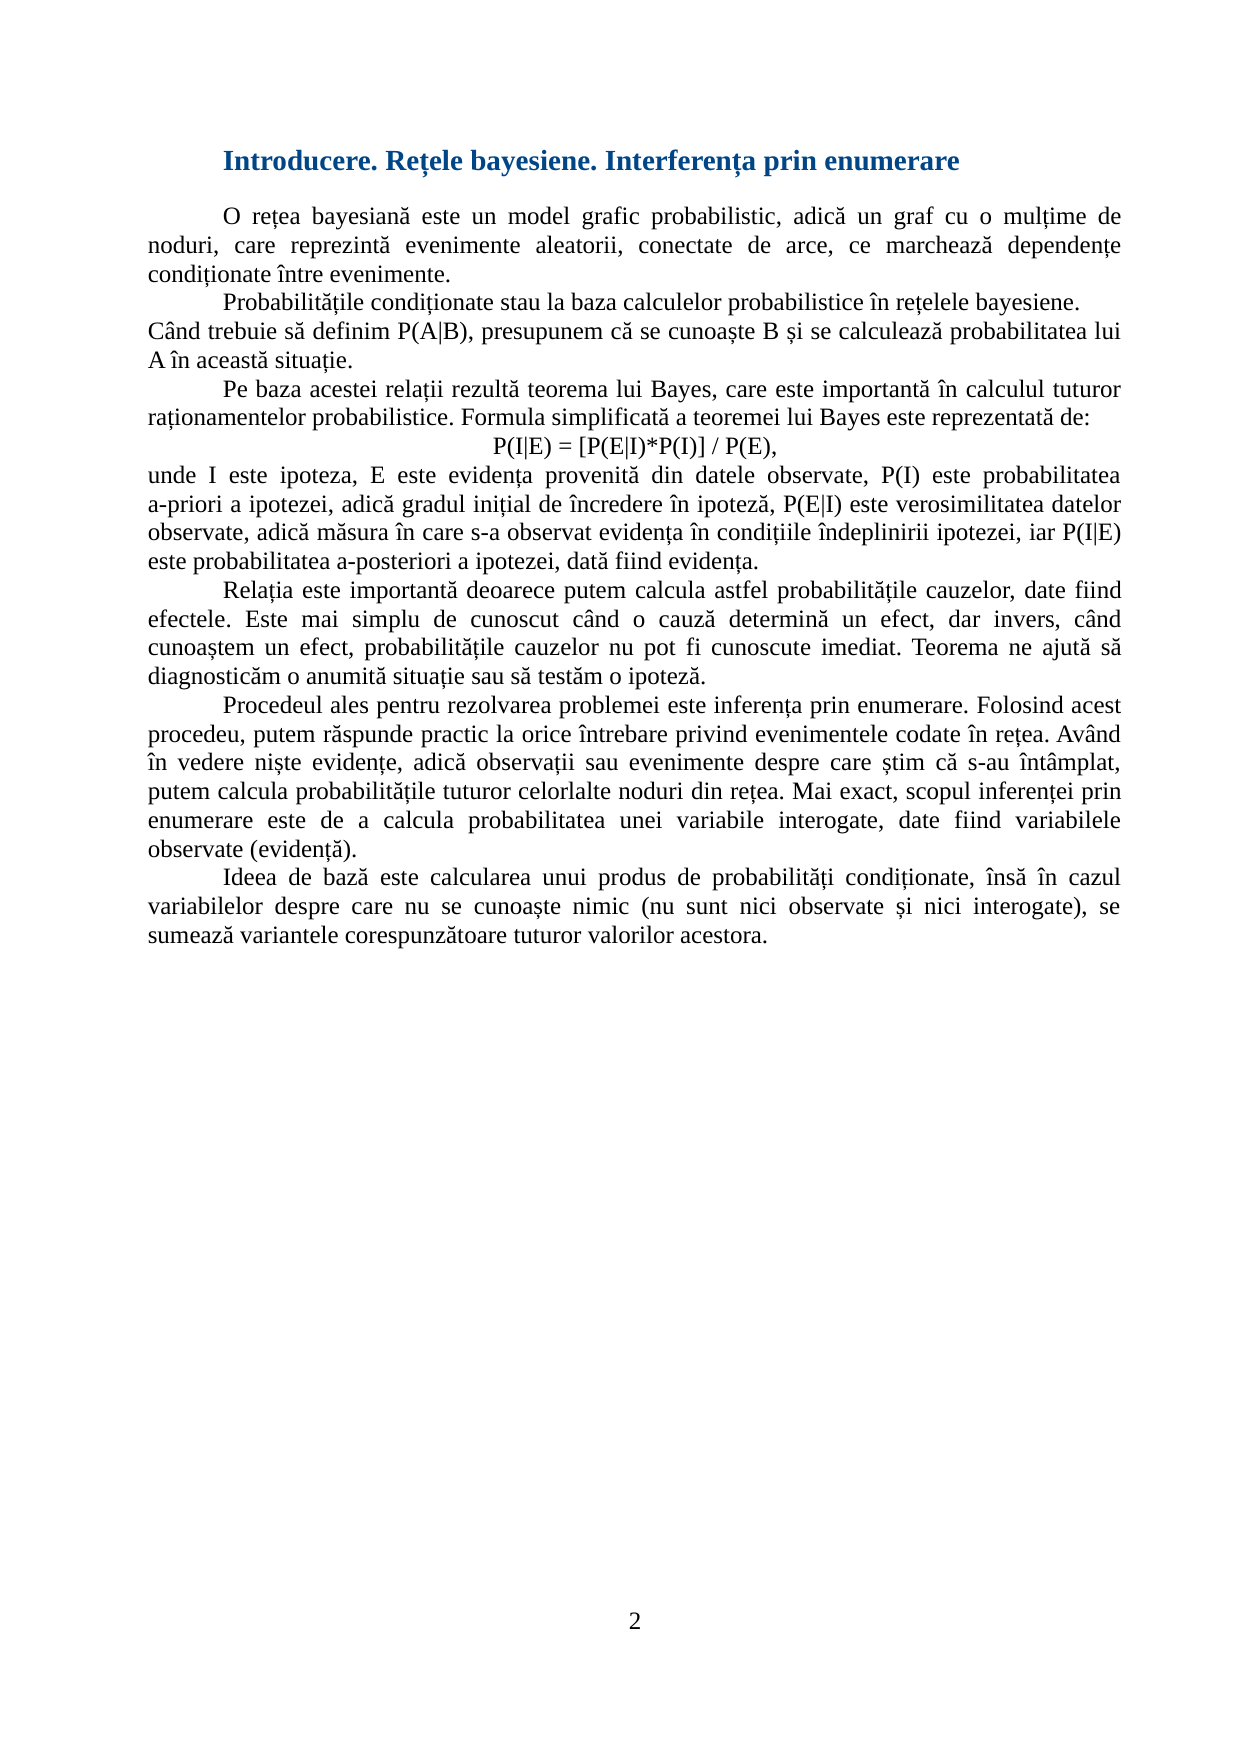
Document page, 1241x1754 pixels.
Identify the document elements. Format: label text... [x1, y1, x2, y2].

text Relația este importantă deoarece putem calcula astfel probabilitățile cauzelor, date fiind efectele. Este mai simplu de cunoscut când o cauză determină un efect, dar invers, când cunoaștem un efect, probabilitățile cauzelor nu pot fi cunoscute imediat. Teorema ne ajută să diagnosticăm o anumită situație sau să testăm o ipoteză. [148, 575, 1122, 690]
text P(I|E) = [P(E|I)*P(I)] / P(E), [148, 431, 1122, 460]
text Când trebuie să definim P(A|B), presupunem că se cunoaște B și se calculează probabilitatea lui A în această situație. [148, 316, 1122, 374]
text Probabilitățile condiționate stau la baza calculelor probabilistice în rețelele bayesiene. [148, 287, 1122, 316]
text Procedeul ales pentru rezolvarea problemei este inferența prin enumerare. Folosind acest procedeu, putem răspunde practic la orice întrebare privind evenimentele codate în rețea. Având în vedere niște evidențe, adică observații sau evenimente despre care știm că s-au întâmplat, putem calcula probabilitățile tuturor celorlalte noduri din rețea. Mai exact, scopul inferenței prin enumerare este de a calcula probabilitatea unei variabile interogate, date fiind variabilele observate (evidență). [148, 690, 1122, 862]
subtitle Introducere. Rețele bayesiene. Interferența prin enumerare [148, 143, 1122, 176]
text unde I este ipoteza, E este evidența provenită din datele observate, P(I) este probabilitatea a-priori a ipotezei, adică gradul inițial de încredere în ipoteză, P(E|I) este verosimilitatea datelor observate, adică măsura în care s-a observat evidența în condițiile îndeplinirii ipotezei, iar P(I|E) este probabilitatea a-posteriori a ipotezei, dată fiind evidența. [148, 460, 1122, 575]
text Pe baza acestei relații rezultă teorema lui Bayes, care este importantă în calculul tuturor raționamentelor probabilistice. Formula simplificată a teoremei lui Bayes este reprezentată de: [148, 374, 1122, 431]
text Ideea de bază este calcularea unui produs de probabilități condiționate, însă în cazul variabilelor despre care nu se cunoaște nimic (nu sunt nici observate și nici interogate), se sumează variantele corespunzătoare tuturor valorilor acestora. [148, 862, 1122, 949]
text O rețea bayesiană este un model grafic probabilistic, adică un graf cu o mulțime de noduri, care reprezintă evenimente aleatorii, conectate de arce, ce marchează dependențe condiționate între evenimente. [148, 201, 1122, 287]
